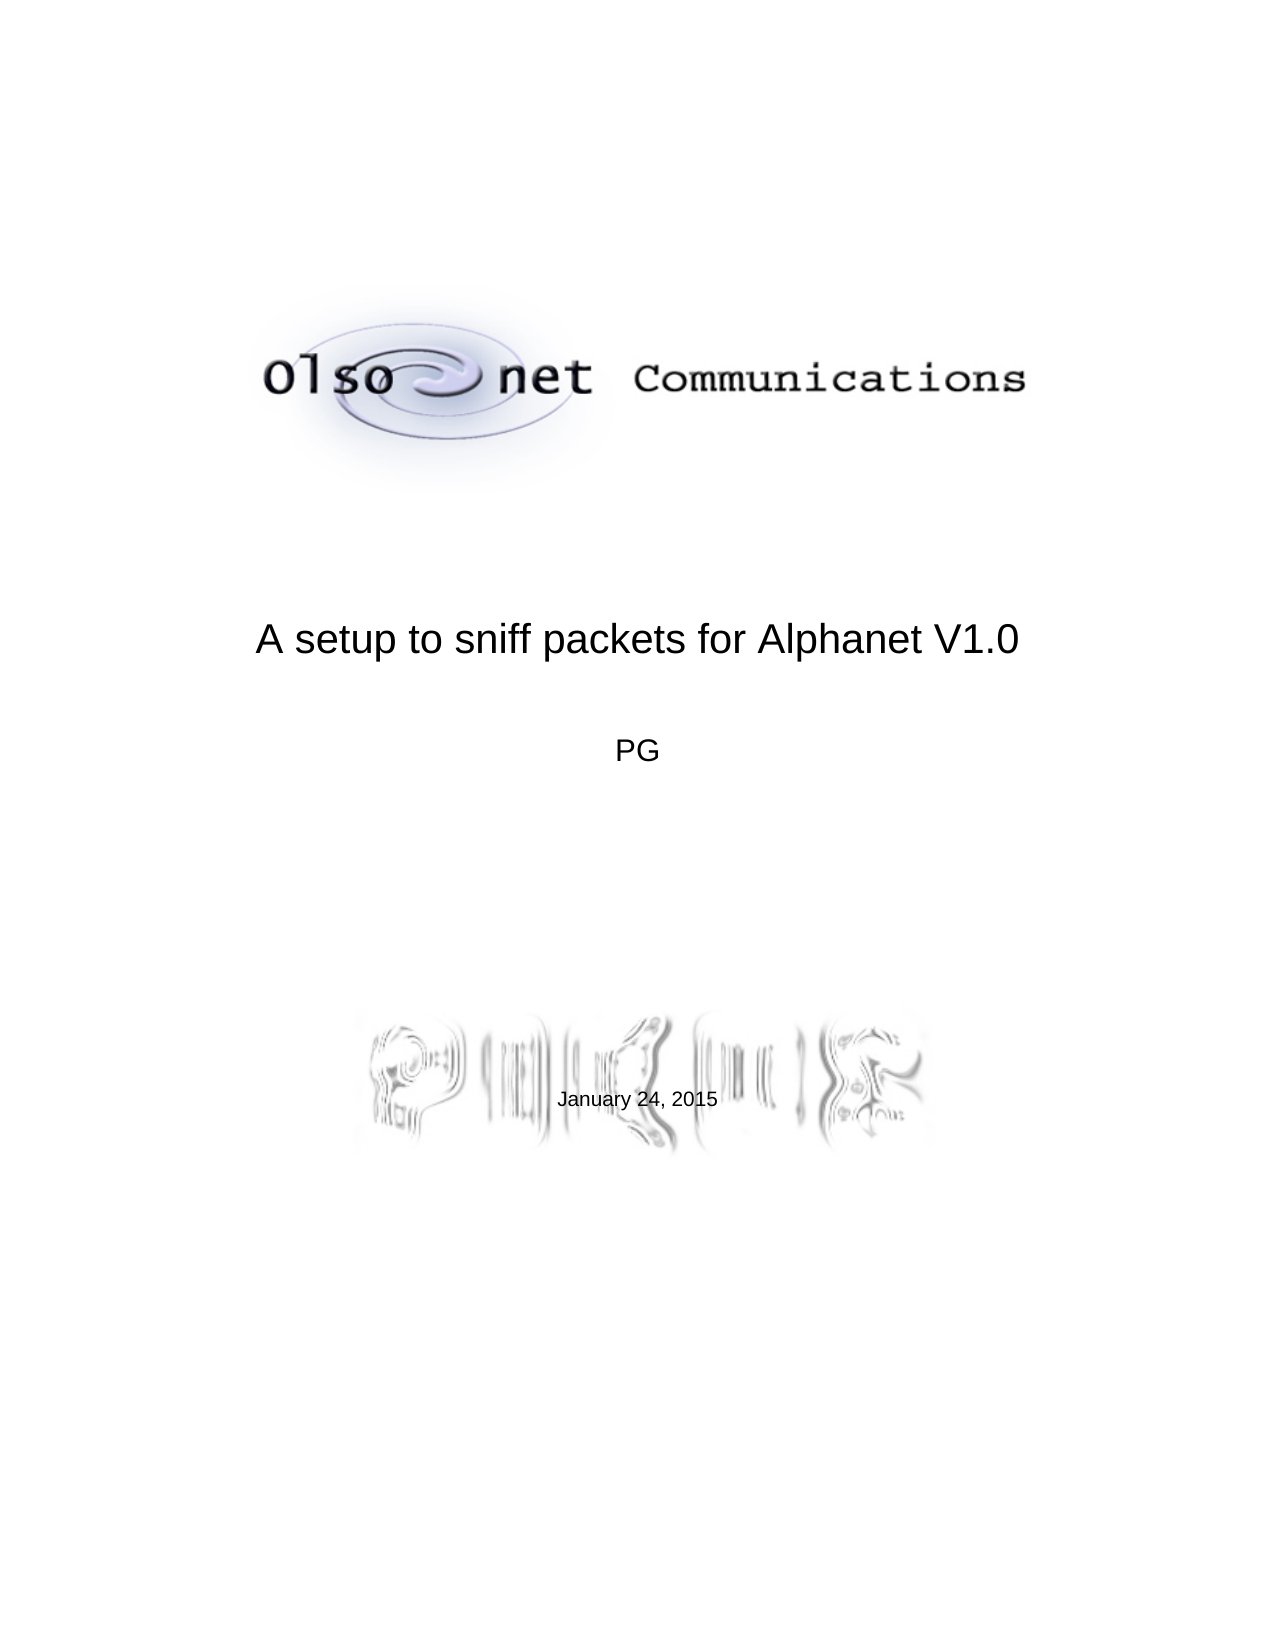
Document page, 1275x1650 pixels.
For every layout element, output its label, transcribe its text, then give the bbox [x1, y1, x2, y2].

text PG [210, 733, 1065, 768]
text January 24, 2015 [210, 1087, 331, 1111]
picture [241, 286, 1034, 493]
text January 24, 2015 [956, 1087, 1065, 1111]
picture [332, 988, 955, 1220]
text A setup to sniff packets for Alphanet V1.0 [210, 616, 1065, 663]
